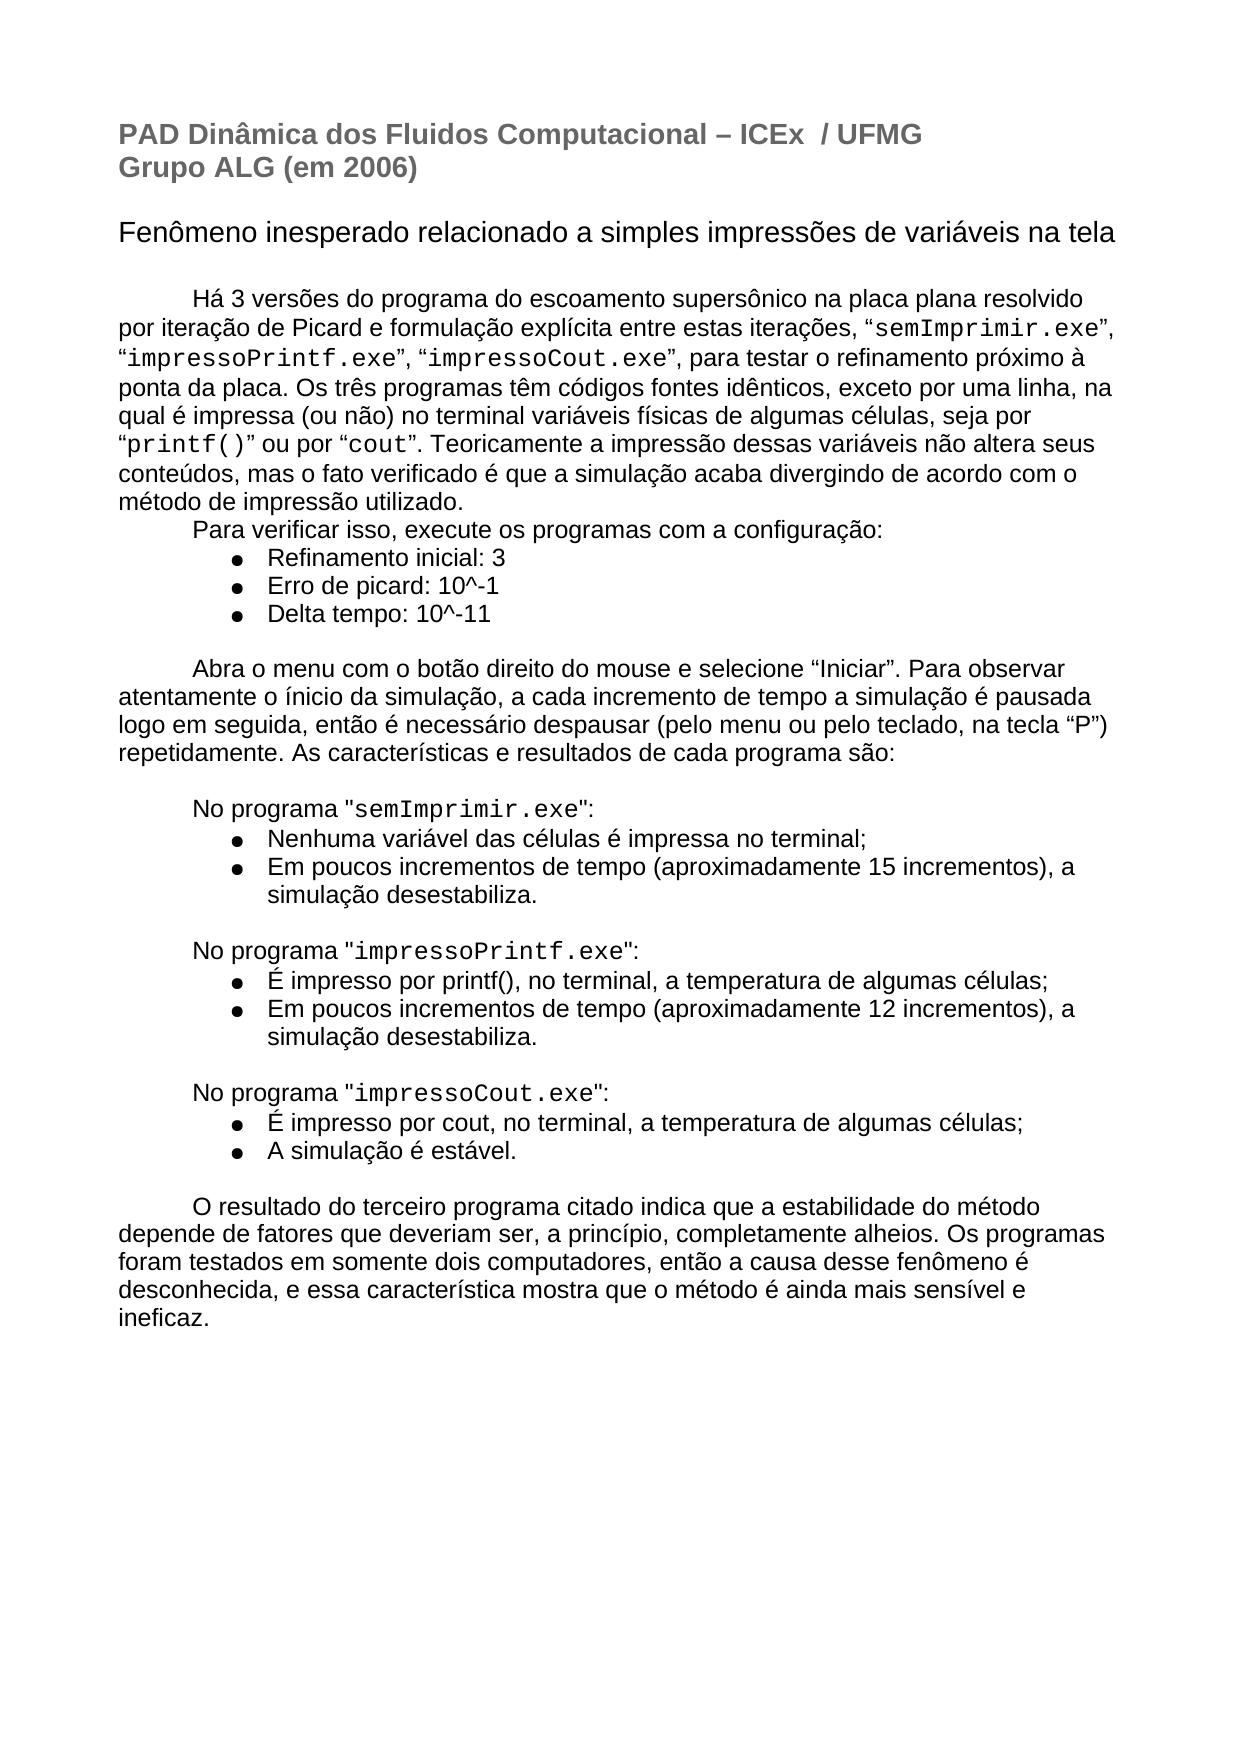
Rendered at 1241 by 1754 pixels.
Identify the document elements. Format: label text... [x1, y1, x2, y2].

list Erro de picard: 10^-1 [229, 572, 1122, 599]
text Para verificar isso, execute os programas com a configuração: [118, 516, 1122, 544]
text Abra o menu com o botão direito do mouse e selecione “Iniciar”. Para observar atentamente o ínicio da simulação, a cada incremento de tempo a simulação é pausada logo em seguida, então é necessário despausar (pelo menu ou pelo teclado, na tecla “P”) repetidamente. As características e resultados de cada programa são: [118, 655, 1122, 767]
list A simulação é estável. [229, 1136, 1122, 1164]
list Em poucos incrementos de tempo (aproximadamente 12 incrementos), a simulação desestabiliza. [229, 995, 1122, 1051]
text Grupo ALG (em 2006) [118, 151, 1122, 183]
text No programa "impressoPrintf.exe": [118, 937, 1122, 967]
text No programa "impressoCout.exe": [118, 1078, 1122, 1108]
list É impresso por printf(), no terminal, a temperatura de algumas células; [229, 967, 1122, 995]
text No programa "semImprimir.exe": [118, 795, 1122, 825]
text PAD Dinâmica dos Fluidos Computacional – ICEx / UFMG [118, 118, 1122, 151]
text Fenômeno inesperado relacionado a simples impressões de variáveis na tela [118, 216, 1122, 248]
list Delta tempo: 10^-11 [229, 599, 1122, 627]
list Refinamento inicial: 3 [229, 544, 1122, 572]
list É impresso por cout, no terminal, a temperatura de algumas células; [229, 1108, 1122, 1136]
list Em poucos incrementos de tempo (aproximadamente 15 incrementos), a simulação desestabiliza. [229, 853, 1122, 909]
list Nenhuma variável das células é impressa no terminal; [229, 825, 1122, 853]
text O resultado do terceiro programa citado indica que a estabilidade do método depende de fatores que deveriam ser, a princípio, completamente alheios. Os programas foram testados em somente dois computadores, então a causa desse fenômeno é desconhecida, e essa característica mostra que o método é ainda mais sensível e ineficaz. [118, 1192, 1122, 1332]
text Há 3 versões do programa do escoamento supersônico na placa plana resolvido por iteração de Picard e formulação explícita entre estas iterações, “semImprimir.exe”, “impressoPrintf.exe”, “impressoCout.exe”, para testar o refinamento próximo à ponta da placa. Os três programas têm códigos fontes idênticos, exceto por uma linha, na qual é impressa (ou não) no terminal variáveis físicas de algumas células, seja por “printf()” ou por “cout”. Teoricamente a impressão dessas variáveis não altera seus conteúdos, mas o fato verificado é que a simulação acaba divergindo de acordo com o método de impressão utilizado. [118, 281, 1122, 516]
